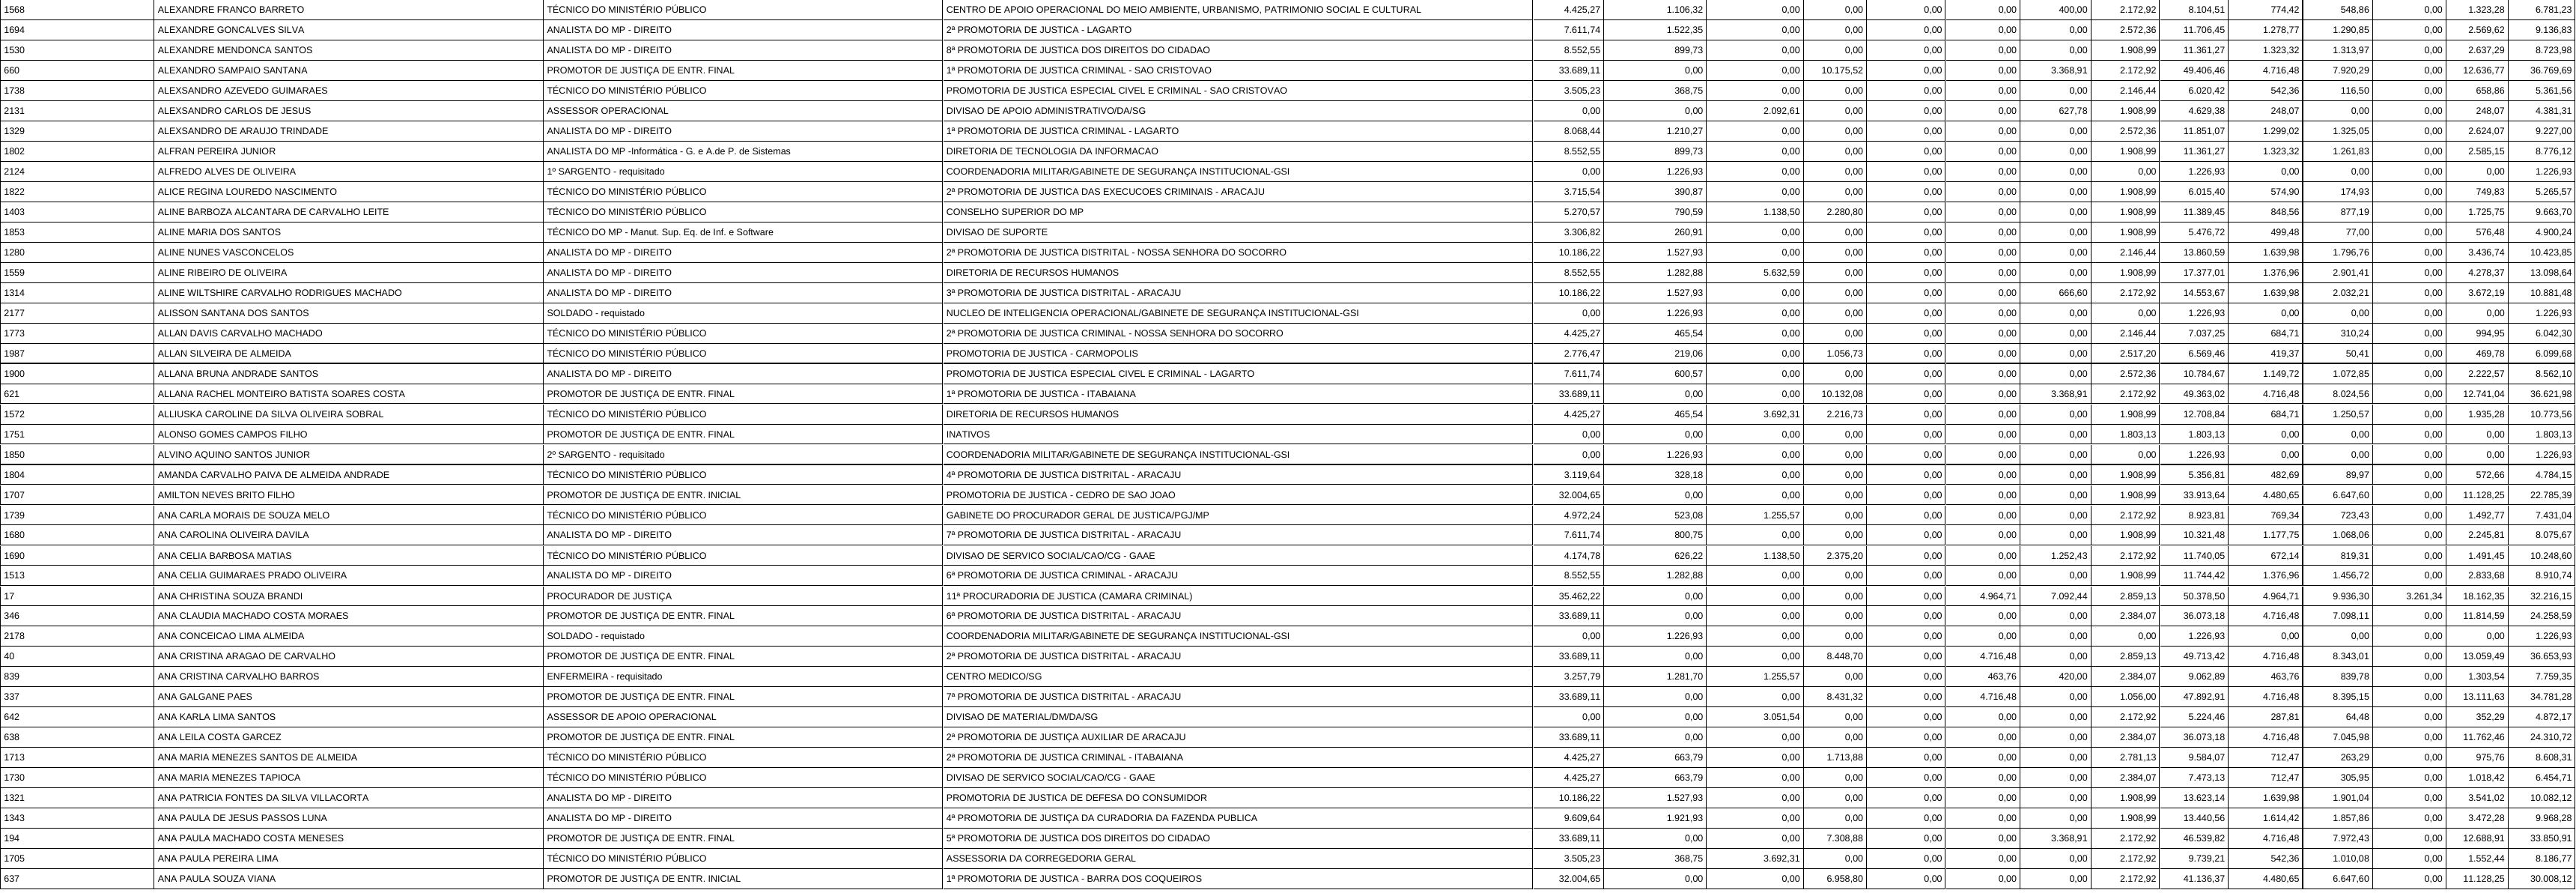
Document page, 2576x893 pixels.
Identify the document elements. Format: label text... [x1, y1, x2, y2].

table_cell 1739 [1, 506, 154, 524]
table_cell 0,00 [1946, 465, 2020, 484]
table_cell 0,00 [1707, 808, 1803, 828]
table_cell 1.226,93 [2509, 626, 2575, 646]
table_cell 9.739,21 [2160, 849, 2228, 868]
table_cell 0,00 [1867, 182, 1945, 202]
table_cell 0,00 [2373, 364, 2446, 384]
table_cell 8.186,77 [2509, 849, 2575, 868]
table_cell 0,00 [1534, 101, 1603, 121]
table_cell 2.280,80 [1804, 202, 1866, 222]
table_cell 0,00 [2020, 525, 2091, 545]
table_cell 4.972,24 [1534, 506, 1603, 524]
table_cell 0,00 [1867, 162, 1945, 181]
table_cell 33.689,11 [1534, 829, 1603, 848]
table_cell 0,00 [1946, 20, 2020, 40]
table_cell 4.784,15 [2509, 465, 2575, 484]
table_cell 9.227,00 [2509, 121, 2575, 141]
table_cell 672,14 [2229, 546, 2302, 565]
table_cell 0,00 [1867, 364, 1945, 384]
table_cell DIVISAO DE SERVICO SOCIAL/CAO/CG - GAAE [944, 546, 1532, 565]
table_cell 1.552,44 [2446, 849, 2508, 868]
table_cell 0,00 [1604, 61, 1706, 80]
table_cell CONSELHO SUPERIOR DO MP [944, 202, 1532, 222]
table_cell 0,00 [1707, 121, 1803, 141]
table_cell 0,00 [1946, 546, 2020, 565]
table_header 6.781,23 [2509, 0, 2575, 19]
table_cell 0,00 [1946, 101, 2020, 121]
table_cell 0,00 [2020, 303, 2091, 323]
table_cell 8.068,44 [1534, 121, 1603, 141]
table_header ALEXANDRE FRANCO BARRETO [154, 0, 543, 19]
table_cell 1530 [1, 40, 154, 60]
table_cell 0,00 [1604, 707, 1706, 727]
table_cell 684,71 [2229, 324, 2302, 343]
table_cell 7ª PROMOTORIA DE JUSTICA DISTRITAL - ARACAJU [944, 525, 1532, 545]
table_cell 463,76 [2229, 667, 2302, 686]
table_cell 10.773,56 [2509, 405, 2575, 424]
table_cell 352,29 [2446, 707, 2508, 727]
table_cell 0,00 [1867, 303, 1945, 323]
table_cell 2.901,41 [2303, 263, 2372, 282]
table_cell 0,00 [1707, 727, 1803, 747]
table_cell 0,00 [2373, 525, 2446, 545]
table_cell 0,00 [2020, 20, 2091, 40]
table_cell 0,00 [1707, 303, 1803, 323]
table_cell ALLIUSKA CAROLINE DA SILVA OLIVEIRA SOBRAL [154, 405, 543, 424]
table_cell 0,00 [1946, 849, 2020, 868]
table_cell 7.431,04 [2509, 506, 2575, 524]
table_cell 390,87 [1604, 182, 1706, 202]
table_cell 2.146,44 [2092, 324, 2159, 343]
table_cell 10.881,48 [2509, 283, 2575, 303]
table_cell 2.375,20 [1804, 546, 1866, 565]
table_header 0,00 [1867, 0, 1945, 19]
table_cell 1850 [1, 445, 154, 464]
table_cell 1738 [1, 81, 154, 100]
table_cell 2.092,61 [1707, 101, 1803, 121]
table_cell 0,00 [1804, 324, 1866, 343]
table_cell 2.032,21 [2303, 283, 2372, 303]
table_cell 0,00 [1867, 566, 1945, 585]
table_cell 2.146,44 [2092, 81, 2159, 100]
table_cell 0,00 [2020, 344, 2091, 363]
table_cell 0,00 [2373, 849, 2446, 868]
table_cell 17 [1, 587, 154, 605]
table_cell 2º SARGENTO - requisitado [544, 445, 942, 464]
table_cell 1.138,50 [1707, 202, 1803, 222]
table_cell 0,00 [1867, 202, 1945, 222]
table_cell 4.716,48 [2229, 384, 2302, 403]
table_cell 0,00 [1867, 707, 1945, 727]
table_cell 0,00 [1707, 223, 1803, 242]
table_cell PROMOTOR DE JUSTIÇA DE ENTR. INICIAL [544, 869, 942, 889]
table_cell 77,00 [2303, 223, 2372, 242]
table_cell 0,00 [1707, 142, 1803, 161]
table_cell 0,00 [1946, 525, 2020, 545]
table_cell TÉCNICO DO MINISTÉRIO PÚBLICO [544, 344, 942, 363]
table_cell TÉCNICO DO MINISTÉRIO PÚBLICO [544, 324, 942, 343]
table_cell 0,00 [1946, 202, 2020, 222]
table_cell 8.552,55 [1534, 142, 1603, 161]
table_cell 0,00 [2020, 162, 2091, 181]
table_cell 8.552,55 [1534, 566, 1603, 585]
table_cell 1.056,00 [2092, 687, 2159, 706]
table_cell 13.440,56 [2160, 808, 2228, 828]
table_cell 2.569,62 [2446, 20, 2508, 40]
table_cell 0,00 [1534, 425, 1603, 444]
table_cell 5.361,56 [2509, 81, 2575, 100]
table_cell 1ª PROMOTORIA DE JUSTICA CRIMINAL - LAGARTO [944, 121, 1532, 141]
table_cell PROMOTOR DE JUSTIÇA DE ENTR. FINAL [544, 727, 942, 747]
table_cell 0,00 [1867, 465, 1945, 484]
table_cell 0,00 [1867, 647, 1945, 666]
table_cell 0,00 [1867, 263, 1945, 282]
table_cell 4.425,27 [1534, 324, 1603, 343]
table_cell 47.892,91 [2160, 687, 2228, 706]
table_cell 2ª PROMOTORIA DE JUSTICA CRIMINAL - NOSSA SENHORA DO SOCORRO [944, 324, 1532, 343]
table_cell 4.480,65 [2229, 869, 2302, 889]
table_cell INATIVOS [944, 425, 1532, 444]
table_cell 1.803,13 [2160, 425, 2228, 444]
table_cell 4.716,48 [1946, 687, 2020, 706]
table_cell 8.776,12 [2509, 142, 2575, 161]
table_cell 0,00 [1804, 707, 1866, 727]
table_cell 0,00 [2229, 425, 2302, 444]
table_cell 1.901,04 [2303, 788, 2372, 808]
table_cell 310,24 [2303, 324, 2372, 343]
table_cell 6.454,71 [2509, 768, 2575, 787]
table_cell 12.636,77 [2446, 61, 2508, 80]
table_cell 1.261,83 [2303, 142, 2372, 161]
table_cell 10.186,22 [1534, 788, 1603, 808]
table_cell COORDENADORIA MILITAR/GABINETE DE SEGURANÇA INSTITUCIONAL-GSI [944, 626, 1532, 646]
table_cell 50.378,50 [2160, 587, 2228, 605]
table_cell 0,00 [2373, 647, 2446, 666]
table_cell 10.321,48 [2160, 525, 2228, 545]
table_cell 0,00 [2020, 81, 2091, 100]
table_cell 1802 [1, 142, 154, 161]
table_cell ANA MARIA MENEZES SANTOS DE ALMEIDA [154, 748, 543, 767]
table_cell 0,00 [2020, 647, 2091, 666]
table_cell 1.639,98 [2229, 283, 2302, 303]
table_header 0,00 [1707, 0, 1803, 19]
table_cell 0,00 [1804, 303, 1866, 323]
table_cell 6.958,80 [1804, 869, 1866, 889]
table_cell 0,00 [1534, 445, 1603, 464]
table_cell ANA KARLA LIMA SANTOS [154, 707, 543, 727]
table_cell 0,00 [2373, 707, 2446, 727]
table_cell 0,00 [1867, 829, 1945, 848]
table_cell 0,00 [1867, 405, 1945, 424]
table_cell TÉCNICO DO MINISTÉRIO PÚBLICO [544, 202, 942, 222]
table_cell 684,71 [2229, 405, 2302, 424]
table_cell 576,48 [2446, 223, 2508, 242]
table_cell 0,00 [2373, 121, 2446, 141]
table_cell 0,00 [2020, 465, 2091, 484]
table_cell 3.051,54 [1707, 707, 1803, 727]
table_cell 0,00 [1604, 727, 1706, 747]
table_cell 11.128,25 [2446, 485, 2508, 504]
table_cell 3.692,31 [1707, 405, 1803, 424]
table_cell 4.716,48 [2229, 687, 2302, 706]
table_cell 0,00 [2020, 263, 2091, 282]
table_cell 0,00 [2373, 40, 2446, 60]
table_cell 2ª PROMOTORIA DE JUSTICA DISTRITAL - ARACAJU [944, 647, 1532, 666]
table_cell 2.384,07 [2092, 727, 2159, 747]
table_cell 33.689,11 [1534, 384, 1603, 403]
table_cell 1.226,93 [1604, 303, 1706, 323]
table_cell 0,00 [1946, 182, 2020, 202]
table_cell 0,00 [1946, 707, 2020, 727]
table_cell 0,00 [1707, 20, 1803, 40]
table_cell 0,00 [1707, 687, 1803, 706]
table_cell 4.425,27 [1534, 748, 1603, 767]
table_cell 13.098,64 [2509, 263, 2575, 282]
table_cell 13.059,49 [2446, 647, 2508, 666]
table_cell 6.042,30 [2509, 324, 2575, 343]
table_cell ANA CHRISTINA SOUZA BRANDI [154, 587, 543, 605]
table_cell 0,00 [1804, 121, 1866, 141]
table_cell 2131 [1, 101, 154, 121]
table_cell 0,00 [2020, 849, 2091, 868]
table_cell 0,00 [1946, 344, 2020, 363]
table_cell 0,00 [1707, 465, 1803, 484]
table_cell 1.010,08 [2303, 849, 2372, 868]
table_cell 0,00 [1707, 324, 1803, 343]
table_header 2.172,92 [2092, 0, 2159, 19]
table_cell 0,00 [2092, 303, 2159, 323]
table_cell 1.281,70 [1604, 667, 1706, 686]
table_cell ENFERMEIRA - requisitado [544, 667, 942, 686]
table_cell 0,00 [1707, 626, 1803, 646]
table_cell 10.082,12 [2509, 788, 2575, 808]
table_cell 658,86 [2446, 81, 2508, 100]
table_cell 1853 [1, 223, 154, 242]
table_cell 11.361,27 [2160, 142, 2228, 161]
table_cell 1804 [1, 465, 154, 484]
table_cell 0,00 [2446, 162, 2508, 181]
table_cell 8.448,70 [1804, 647, 1866, 666]
table_cell 11.361,27 [2160, 40, 2228, 60]
table_cell COORDENADORIA MILITAR/GABINETE DE SEGURANÇA INSTITUCIONAL-GSI [944, 445, 1532, 464]
table_cell ALINE RIBEIRO DE OLIVEIRA [154, 263, 543, 282]
table_cell 0,00 [1707, 485, 1803, 504]
table_cell 1.796,76 [2303, 243, 2372, 262]
table_cell 0,00 [2373, 20, 2446, 40]
table_cell ANALISTA DO MP -Informática - G. e A.de P. de Sistemas [544, 142, 942, 161]
table_cell PROCURADOR DE JUSTIÇA [544, 587, 942, 605]
table_cell 469,78 [2446, 344, 2508, 363]
table_cell ANA CARLA MORAIS DE SOUZA MELO [154, 506, 543, 524]
table_cell 1.908,99 [2092, 202, 2159, 222]
table_cell 4.716,48 [2229, 606, 2302, 626]
table_cell 3.368,91 [2020, 384, 2091, 403]
table_cell 0,00 [1946, 405, 2020, 424]
table_cell 1.908,99 [2092, 485, 2159, 504]
table_cell 0,00 [2020, 223, 2091, 242]
table_cell 0,00 [1804, 283, 1866, 303]
table_cell ANALISTA DO MP - DIREITO [544, 566, 942, 585]
table_cell 0,00 [2020, 566, 2091, 585]
table_cell 263,29 [2303, 748, 2372, 767]
table_cell 8.024,56 [2303, 384, 2372, 403]
table_cell 2ª PROMOTORIA DE JUSTIÇA AUXILIAR DE ARACAJU [944, 727, 1532, 747]
table_cell 0,00 [1946, 61, 2020, 80]
table_cell ANA PAULA SOUZA VIANA [154, 869, 543, 889]
table_cell 0,00 [1707, 364, 1803, 384]
table_cell 0,00 [1804, 606, 1866, 626]
table_cell 4ª PROMOTORIA DE JUSTICA DISTRITAL - ARACAJU [944, 465, 1532, 484]
table_cell PROMOTOR DE JUSTIÇA DE ENTR. FINAL [544, 687, 942, 706]
table_cell 8.395,15 [2303, 687, 2372, 706]
table_cell 0,00 [2373, 243, 2446, 262]
table_cell 1.072,85 [2303, 364, 2372, 384]
table_cell 9.062,89 [2160, 667, 2228, 686]
table_cell 49.406,46 [2160, 61, 2228, 80]
table_cell 0,00 [1534, 162, 1603, 181]
table_cell 50,41 [2303, 344, 2372, 363]
table_cell 1.068,06 [2303, 525, 2372, 545]
table_cell 2.572,36 [2092, 121, 2159, 141]
table_cell 0,00 [1707, 81, 1803, 100]
table_cell 0,00 [2020, 445, 2091, 464]
table_cell 305,95 [2303, 768, 2372, 787]
table_cell 0,00 [2373, 606, 2446, 626]
table_cell 116,50 [2303, 81, 2372, 100]
table_cell 89,97 [2303, 465, 2372, 484]
table_cell 663,79 [1604, 768, 1706, 787]
table_cell 6.647,60 [2303, 485, 2372, 504]
table_cell 0,00 [1534, 626, 1603, 646]
table_cell 749,83 [2446, 182, 2508, 202]
table_cell 0,00 [1867, 344, 1945, 363]
table_cell 34.781,28 [2509, 687, 2575, 706]
table_cell 1.803,13 [2509, 425, 2575, 444]
table_cell 7.611,74 [1534, 20, 1603, 40]
table_cell 0,00 [2303, 626, 2372, 646]
table_cell 663,79 [1604, 748, 1706, 767]
table_cell 0,00 [2020, 182, 2091, 202]
table_cell 1690 [1, 546, 154, 565]
table_cell 1559 [1, 263, 154, 282]
table_cell 0,00 [1867, 788, 1945, 808]
table_cell 0,00 [1534, 707, 1603, 727]
table_cell 0,00 [2020, 121, 2091, 141]
table_cell PROMOTORIA DE JUSTICA DE DEFESA DO CONSUMIDOR [944, 788, 1532, 808]
table_cell 0,00 [2373, 768, 2446, 787]
table_cell 10.132,08 [1804, 384, 1866, 403]
table_cell 0,00 [2373, 384, 2446, 403]
table_cell 0,00 [1804, 465, 1866, 484]
table_cell 2178 [1, 626, 154, 646]
table_cell 11.389,45 [2160, 202, 2228, 222]
table_cell ASSESSOR OPERACIONAL [544, 101, 942, 121]
table_cell 0,00 [1867, 626, 1945, 646]
table_cell 0,00 [1707, 587, 1803, 605]
table_cell 1º SARGENTO - requisitado [544, 162, 942, 181]
table_cell TÉCNICO DO MINISTÉRIO PÚBLICO [544, 849, 942, 868]
table_cell 1.456,72 [2303, 566, 2372, 585]
table_cell 0,00 [2303, 162, 2372, 181]
table_cell 2.216,73 [1804, 405, 1866, 424]
table_cell 0,00 [2373, 788, 2446, 808]
table_cell 0,00 [1867, 525, 1945, 545]
table_cell 0,00 [1946, 485, 2020, 504]
table_cell ANA PATRICIA FONTES DA SILVA VILLACORTA [154, 788, 543, 808]
table_cell 2.172,92 [2092, 546, 2159, 565]
table_cell 3.119,64 [1534, 465, 1603, 484]
table_cell 1280 [1, 243, 154, 262]
table_cell 35.462,22 [1534, 587, 1603, 605]
table_cell 0,00 [1946, 626, 2020, 646]
table_cell 627,78 [2020, 101, 2091, 121]
table_cell TÉCNICO DO MINISTÉRIO PÚBLICO [544, 546, 942, 565]
table_cell 0,00 [2446, 445, 2508, 464]
table_cell 10.423,85 [2509, 243, 2575, 262]
table_cell 542,36 [2229, 81, 2302, 100]
table_cell 1.226,93 [2160, 303, 2228, 323]
table_cell TÉCNICO DO MINISTÉRIO PÚBLICO [544, 506, 942, 524]
table_cell 0,00 [1707, 425, 1803, 444]
table_cell 0,00 [2020, 768, 2091, 787]
table_cell 1.149,72 [2229, 364, 2302, 384]
table_cell 638 [1, 727, 154, 747]
table_header CENTRO DE APOIO OPERACIONAL DO MEIO AMBIENTE, URBANISMO, PATRIMONIO SOCIAL E CULTURAL [944, 0, 1532, 19]
table_cell 9.968,28 [2509, 808, 2575, 828]
table_cell 3.541,02 [2446, 788, 2508, 808]
table_cell AMANDA CARVALHO PAIVA DE ALMEIDA ANDRADE [154, 465, 543, 484]
table_cell 7.473,13 [2160, 768, 2228, 787]
table_cell 2.172,92 [2092, 61, 2159, 80]
table_cell 0,00 [2373, 263, 2446, 282]
table_cell TÉCNICO DO MINISTÉRIO PÚBLICO [544, 768, 942, 787]
table_cell 0,00 [1707, 788, 1803, 808]
table_cell 1.908,99 [2092, 566, 2159, 585]
table_cell 5.224,46 [2160, 707, 2228, 727]
table_cell 33.689,11 [1534, 687, 1603, 706]
table_cell PROMOTOR DE JUSTIÇA DE ENTR. FINAL [544, 829, 942, 848]
table_cell 0,00 [1867, 243, 1945, 262]
table_cell 899,73 [1604, 40, 1706, 60]
table_cell 1.527,93 [1604, 243, 1706, 262]
table_cell 0,00 [1804, 40, 1866, 60]
table_cell 2ª PROMOTORIA DE JUSTICA CRIMINAL - ITABAIANA [944, 748, 1532, 767]
table_cell 0,00 [1946, 303, 2020, 323]
table_cell ANA CELIA BARBOSA MATIAS [154, 546, 543, 565]
table_cell 1572 [1, 405, 154, 424]
table_cell 0,00 [2373, 425, 2446, 444]
table_cell 287,81 [2229, 707, 2302, 727]
table_cell 9.663,70 [2509, 202, 2575, 222]
table_cell 7ª PROMOTORIA DE JUSTICA DISTRITAL - ARACAJU [944, 687, 1532, 706]
table_cell 0,00 [1946, 324, 2020, 343]
table_cell 0,00 [2092, 445, 2159, 464]
table_cell 0,00 [1867, 869, 1945, 889]
table_cell 1.908,99 [2092, 223, 2159, 242]
table_cell 0,00 [2020, 485, 2091, 504]
table_cell 0,00 [2373, 61, 2446, 80]
table_cell 0,00 [1946, 566, 2020, 585]
table_cell ANALISTA DO MP - DIREITO [544, 243, 942, 262]
table_cell PROMOTORIA DE JUSTICA ESPECIAL CIVEL E CRIMINAL - SAO CRISTOVAO [944, 81, 1532, 100]
table_cell 2.172,92 [2092, 829, 2159, 848]
table_cell 0,00 [2020, 243, 2091, 262]
table_cell 1.226,93 [1604, 162, 1706, 181]
table_cell 975,76 [2446, 748, 2508, 767]
table_cell 8.723,98 [2509, 40, 2575, 60]
table_cell 0,00 [2373, 748, 2446, 767]
table_cell 32.004,65 [1534, 485, 1603, 504]
table_cell 0,00 [1867, 40, 1945, 60]
table_cell 4.425,27 [1534, 405, 1603, 424]
table_cell TÉCNICO DO MINISTÉRIO PÚBLICO [544, 81, 942, 100]
table_header TÉCNICO DO MINISTÉRIO PÚBLICO [544, 0, 942, 19]
table_cell 0,00 [1946, 606, 2020, 626]
table_cell 2.517,20 [2092, 344, 2159, 363]
table_cell PROMOTORIA DE JUSTICA ESPECIAL CIVEL E CRIMINAL - LAGARTO [944, 364, 1532, 384]
table_cell 0,00 [1946, 384, 2020, 403]
table_cell 0,00 [2446, 425, 2508, 444]
table_cell 2.776,47 [1534, 344, 1603, 363]
table_cell 0,00 [1804, 162, 1866, 181]
table_cell 41.136,37 [2160, 869, 2228, 889]
table_cell 3ª PROMOTORIA DE JUSTICA DISTRITAL - ARACAJU [944, 283, 1532, 303]
table_cell 0,00 [2020, 40, 2091, 60]
table_cell 24.258,59 [2509, 606, 2575, 626]
table_cell 11.744,42 [2160, 566, 2228, 585]
table_cell 420,00 [2020, 667, 2091, 686]
table_cell 0,00 [1946, 425, 2020, 444]
table_cell 33.689,11 [1534, 606, 1603, 626]
table_cell 2.384,07 [2092, 768, 2159, 787]
table_cell 1.908,99 [2092, 525, 2159, 545]
table_cell 819,31 [2303, 546, 2372, 565]
table_cell 40 [1, 647, 154, 666]
table_cell 1.226,93 [2160, 626, 2228, 646]
table_cell 1.226,93 [2160, 162, 2228, 181]
table_cell 0,00 [1804, 788, 1866, 808]
table_cell ANA LEILA COSTA GARCEZ [154, 727, 543, 747]
table_cell 0,00 [2020, 788, 2091, 808]
table_cell PROMOTOR DE JUSTIÇA DE ENTR. FINAL [544, 425, 942, 444]
table_cell 769,34 [2229, 506, 2302, 524]
table_cell 0,00 [1707, 566, 1803, 585]
table_cell ANA MARIA MENEZES TAPIOCA [154, 768, 543, 787]
table_cell 5.476,72 [2160, 223, 2228, 242]
table_cell 4.425,27 [1534, 768, 1603, 787]
table_cell 1.908,99 [2092, 182, 2159, 202]
table_cell 6.569,46 [2160, 344, 2228, 363]
table_cell 7.045,98 [2303, 727, 2372, 747]
table_cell 4.900,24 [2509, 223, 2575, 242]
table_cell 9.136,83 [2509, 20, 2575, 40]
table_cell 33.850,91 [2509, 829, 2575, 848]
table_cell 0,00 [2373, 667, 2446, 686]
table_cell 36.621,98 [2509, 384, 2575, 403]
table_cell ALISSON SANTANA DOS SANTOS [154, 303, 543, 323]
table_cell ANALISTA DO MP - DIREITO [544, 808, 942, 828]
table_cell 7.308,88 [1804, 829, 1866, 848]
table_cell 3.368,91 [2020, 61, 2091, 80]
table_cell 1.491,45 [2446, 546, 2508, 565]
table_cell 1.376,96 [2229, 566, 2302, 585]
table_cell 12.708,84 [2160, 405, 2228, 424]
table_cell 0,00 [1946, 121, 2020, 141]
table_cell 8.075,67 [2509, 525, 2575, 545]
table_cell 0,00 [2229, 303, 2302, 323]
table_cell 1.908,99 [2092, 142, 2159, 161]
table_cell 0,00 [2373, 869, 2446, 889]
table_cell ALONSO GOMES CAMPOS FILHO [154, 425, 543, 444]
table_cell 11.740,05 [2160, 546, 2228, 565]
table_cell 36.769,69 [2509, 61, 2575, 80]
table_cell ANA CLAUDIA MACHADO COSTA MORAES [154, 606, 543, 626]
table_cell 1.138,50 [1707, 546, 1803, 565]
table_cell 0,00 [2373, 81, 2446, 100]
table_cell 5.632,59 [1707, 263, 1803, 282]
table_header 1568 [1, 0, 154, 19]
table_cell 1.226,93 [2160, 445, 2228, 464]
table_cell 0,00 [2446, 626, 2508, 646]
table_cell 4.381,31 [2509, 101, 2575, 121]
table_cell ANA GALGANE PAES [154, 687, 543, 706]
table_cell 0,00 [2092, 626, 2159, 646]
table_cell ANA PAULA MACHADO COSTA MENESES [154, 829, 543, 848]
table_cell 4.716,48 [2229, 727, 2302, 747]
table_cell 0,00 [1804, 808, 1866, 828]
table_cell 1.255,57 [1707, 506, 1803, 524]
table_cell 0,00 [2020, 727, 2091, 747]
table_cell 4.629,38 [2160, 101, 2228, 121]
table_cell CENTRO MEDICO/SG [944, 667, 1532, 686]
table_cell 10.784,67 [2160, 364, 2228, 384]
table_cell 0,00 [1867, 667, 1945, 686]
table_cell 2.572,36 [2092, 20, 2159, 40]
table_cell 1730 [1, 768, 154, 787]
table_cell 0,00 [1804, 849, 1866, 868]
table_cell DIVISAO DE SUPORTE [944, 223, 1532, 242]
table_cell SOLDADO - requistado [544, 626, 942, 646]
table_cell 11.128,25 [2446, 869, 2508, 889]
table_cell TÉCNICO DO MINISTÉRIO PÚBLICO [544, 465, 942, 484]
table_cell 0,00 [2373, 101, 2446, 121]
table_cell 523,08 [1604, 506, 1706, 524]
table_cell 0,00 [1867, 587, 1945, 605]
table_cell 24.310,72 [2509, 727, 2575, 747]
table_cell 13.111,63 [2446, 687, 2508, 706]
table_cell 3.505,23 [1534, 81, 1603, 100]
table_cell NUCLEO DE INTELIGENCIA OPERACIONAL/GABINETE DE SEGURANÇA INSTITUCIONAL-GSI [944, 303, 1532, 323]
table_cell 1.226,93 [1604, 445, 1706, 464]
table_cell PROMOTORIA DE JUSTICA - CEDRO DE SAO JOAO [944, 485, 1532, 504]
table_cell 0,00 [1867, 324, 1945, 343]
table_cell 1314 [1, 283, 154, 303]
table_cell 6ª PROMOTORIA DE JUSTICA CRIMINAL - ARACAJU [944, 566, 1532, 585]
table_cell 1513 [1, 566, 154, 585]
table_cell 7.092,44 [2020, 587, 2091, 605]
table_cell 0,00 [1804, 142, 1866, 161]
table_cell 2.859,13 [2092, 647, 2159, 666]
table_header 400,00 [2020, 0, 2091, 19]
table_cell 712,47 [2229, 748, 2302, 767]
table_cell 0,00 [1867, 61, 1945, 80]
table_cell 368,75 [1604, 81, 1706, 100]
table_cell ALLANA RACHEL MONTEIRO BATISTA SOARES COSTA [154, 384, 543, 403]
table_cell 0,00 [1946, 808, 2020, 828]
table_cell 10.175,52 [1804, 61, 1866, 80]
table_cell 8.343,01 [2303, 647, 2372, 666]
table_cell 0,00 [2373, 344, 2446, 363]
table_cell 0,00 [1946, 445, 2020, 464]
table_cell 2.172,92 [2092, 849, 2159, 868]
table_cell 1.527,93 [1604, 283, 1706, 303]
table_cell 4.716,48 [2229, 829, 2302, 848]
table_cell 33.689,11 [1534, 647, 1603, 666]
table_cell 0,00 [1946, 768, 2020, 787]
table_cell 4.278,37 [2446, 263, 2508, 282]
table_cell 994,95 [2446, 324, 2508, 343]
table_cell 5.356,81 [2160, 465, 2228, 484]
table_cell 0,00 [2373, 202, 2446, 222]
table_cell 4ª PROMOTORIA DE JUSTIÇA DA CURADORIA DA FAZENDA PUBLICA [944, 808, 1532, 828]
table_cell 1.278,77 [2229, 20, 2302, 40]
table_cell 0,00 [2020, 626, 2091, 646]
table_cell 2.859,13 [2092, 587, 2159, 605]
table_cell 2.384,07 [2092, 667, 2159, 686]
table_cell 1.303,54 [2446, 667, 2508, 686]
table_cell ALINE NUNES VASCONCELOS [154, 243, 543, 262]
table_cell 368,75 [1604, 849, 1706, 868]
table_header 0,00 [1946, 0, 2020, 19]
table_cell 1.226,93 [1604, 626, 1706, 646]
table_cell TÉCNICO DO MINISTÉRIO PÚBLICO [544, 182, 942, 202]
table_cell 11.762,46 [2446, 727, 2508, 747]
table_header 1.106,32 [1604, 0, 1706, 19]
table_cell 260,91 [1604, 223, 1706, 242]
table_cell 0,00 [2020, 324, 2091, 343]
table_cell 0,00 [1604, 829, 1706, 848]
table_cell 9.584,07 [2160, 748, 2228, 767]
table_cell 2ª PROMOTORIA DE JUSTICA DAS EXECUCOES CRIMINAIS - ARACAJU [944, 182, 1532, 202]
table_cell 248,07 [2446, 101, 2508, 121]
table_cell 0,00 [1604, 485, 1706, 504]
table_header 774,42 [2229, 0, 2302, 19]
table_cell 660 [1, 61, 154, 80]
table_cell 1.857,86 [2303, 808, 2372, 828]
table_header 8.104,51 [2160, 0, 2228, 19]
table_cell 1.282,88 [1604, 263, 1706, 282]
table_cell 1.639,98 [2229, 243, 2302, 262]
table_cell 1.252,43 [2020, 546, 2091, 565]
table_cell 3.261,34 [2373, 587, 2446, 605]
table_cell 0,00 [1867, 101, 1945, 121]
table_cell 1773 [1, 324, 154, 343]
table_cell 1329 [1, 121, 154, 141]
table_cell 0,00 [2020, 748, 2091, 767]
table_cell 0,00 [1946, 162, 2020, 181]
table_cell 0,00 [1707, 182, 1803, 202]
table_cell 0,00 [2303, 101, 2372, 121]
table_cell 0,00 [2020, 687, 2091, 706]
table_cell 0,00 [2373, 808, 2446, 828]
table_cell 1.250,57 [2303, 405, 2372, 424]
table_cell 0,00 [2229, 445, 2302, 464]
table_cell 2ª PROMOTORIA DE JUSTICA DISTRITAL - NOSSA SENHORA DO SOCORRO [944, 243, 1532, 262]
table_cell 800,75 [1604, 525, 1706, 545]
table_cell 0,00 [2373, 626, 2446, 646]
table_cell 0,00 [1867, 142, 1945, 161]
table_cell 848,56 [2229, 202, 2302, 222]
table_cell 0,00 [1804, 587, 1866, 605]
table_cell 0,00 [2373, 223, 2446, 242]
table_cell 0,00 [1946, 364, 2020, 384]
table_cell 0,00 [1867, 445, 1945, 464]
table_cell 2.781,13 [2092, 748, 2159, 767]
table_cell 1.908,99 [2092, 808, 2159, 828]
table_cell 0,00 [1946, 223, 2020, 242]
table_cell ALVINO AQUINO SANTOS JUNIOR [154, 445, 543, 464]
table_cell 0,00 [2229, 162, 2302, 181]
table_cell 4.480,65 [2229, 485, 2302, 504]
table_cell DIVISAO DE SERVICO SOCIAL/CAO/CG - GAAE [944, 768, 1532, 787]
table_cell 1.803,13 [2092, 425, 2159, 444]
table_cell 11.706,45 [2160, 20, 2228, 40]
table_cell ANA CONCEICAO LIMA ALMEIDA [154, 626, 543, 646]
table_cell 346 [1, 606, 154, 626]
table_cell ANALISTA DO MP - DIREITO [544, 121, 942, 141]
table_cell 0,00 [1707, 748, 1803, 767]
table_cell 1.908,99 [2092, 405, 2159, 424]
table_cell ALEXSANDRO AZEVEDO GUIMARAES [154, 81, 543, 100]
table_cell TÉCNICO DO MINISTÉRIO PÚBLICO [544, 405, 942, 424]
table_cell 572,66 [2446, 465, 2508, 484]
table_cell 0,00 [1867, 849, 1945, 868]
table_cell 2.172,92 [2092, 384, 2159, 403]
table_cell 3.505,23 [1534, 849, 1603, 868]
table_cell 6ª PROMOTORIA DE JUSTICA DISTRITAL - ARACAJU [944, 606, 1532, 626]
table_cell ALINE BARBOZA ALCANTARA DE CARVALHO LEITE [154, 202, 543, 222]
table_cell 1.325,05 [2303, 121, 2372, 141]
table_cell 0,00 [1707, 384, 1803, 403]
table_cell 1.908,99 [2092, 40, 2159, 60]
table_cell 0,00 [2020, 425, 2091, 444]
table_cell 6.647,60 [2303, 869, 2372, 889]
table_cell 1705 [1, 849, 154, 868]
table_cell 0,00 [2373, 162, 2446, 181]
table_cell 3.715,54 [1534, 182, 1603, 202]
table_cell 7.611,74 [1534, 525, 1603, 545]
table_cell 8ª PROMOTORIA DE JUSTICA DOS DIREITOS DO CIDADAO [944, 40, 1532, 60]
table_cell 4.716,48 [1946, 647, 2020, 666]
table_cell 1.376,96 [2229, 263, 2302, 282]
table_cell 3.692,31 [1707, 849, 1803, 868]
table_cell 0,00 [2020, 364, 2091, 384]
table_cell 0,00 [1707, 283, 1803, 303]
table_cell 0,00 [1867, 425, 1945, 444]
table_cell 2.222,57 [2446, 364, 2508, 384]
table_cell ANALISTA DO MP - DIREITO [544, 20, 942, 40]
table_cell 0,00 [1604, 606, 1706, 626]
table_cell 8.562,10 [2509, 364, 2575, 384]
table_cell 49.363,02 [2160, 384, 2228, 403]
table_cell 0,00 [1804, 626, 1866, 646]
table_cell 723,43 [2303, 506, 2372, 524]
table_cell 0,00 [1946, 142, 2020, 161]
table_cell 337 [1, 687, 154, 706]
table_cell 4.716,48 [2229, 61, 2302, 80]
table_cell 419,37 [2229, 344, 2302, 363]
table_cell 2.637,29 [2446, 40, 2508, 60]
table_cell 790,59 [1604, 202, 1706, 222]
table_cell 13.623,14 [2160, 788, 2228, 808]
table_cell 11.814,59 [2446, 606, 2508, 626]
table_cell 0,00 [1946, 243, 2020, 262]
table_cell 463,76 [1946, 667, 2020, 686]
table_cell ANA PAULA PEREIRA LIMA [154, 849, 543, 868]
table_cell 1.226,93 [2509, 162, 2575, 181]
table_cell 0,00 [1707, 647, 1803, 666]
table_cell ALINE WILTSHIRE CARVALHO RODRIGUES MACHADO [154, 283, 543, 303]
table_cell 5ª PROMOTORIA DE JUSTICA DOS DIREITOS DO CIDADAO [944, 829, 1532, 848]
table_cell 2.624,07 [2446, 121, 2508, 141]
table_cell 0,00 [1804, 485, 1866, 504]
table_header 1.323,28 [2446, 0, 2508, 19]
table_cell 0,00 [2373, 324, 2446, 343]
table_cell 2.172,92 [2092, 283, 2159, 303]
table_cell 642 [1, 707, 154, 727]
table_cell 0,00 [1946, 40, 2020, 60]
table_cell 1.290,85 [2303, 20, 2372, 40]
table_cell 0,00 [1867, 506, 1945, 524]
table_cell 1751 [1, 425, 154, 444]
table_cell 4.716,48 [2229, 647, 2302, 666]
table_cell 1.639,98 [2229, 788, 2302, 808]
table_cell 877,19 [2303, 202, 2372, 222]
table_cell 0,00 [1804, 506, 1866, 524]
table_cell 0,00 [1804, 364, 1866, 384]
table_cell ASSESSORIA DA CORREGEDORIA GERAL [944, 849, 1532, 868]
table_cell 0,00 [1867, 223, 1945, 242]
table_cell 0,00 [1707, 869, 1803, 889]
table_cell 0,00 [2373, 405, 2446, 424]
table_cell 33.913,64 [2160, 485, 2228, 504]
table_cell ALEXANDRE MENDONCA SANTOS [154, 40, 543, 60]
table_cell 33.689,11 [1534, 727, 1603, 747]
table_cell 0,00 [2373, 485, 2446, 504]
table_cell 0,00 [1946, 506, 2020, 524]
table_cell 0,00 [1707, 344, 1803, 363]
table_cell 219,06 [1604, 344, 1706, 363]
table_cell 626,22 [1604, 546, 1706, 565]
table_cell AMILTON NEVES BRITO FILHO [154, 485, 543, 504]
table_cell 1694 [1, 20, 154, 40]
table_cell 1.255,57 [1707, 667, 1803, 686]
table_cell 64,48 [2303, 707, 2372, 727]
table_cell 10.248,60 [2509, 546, 2575, 565]
table_cell 1.056,73 [1804, 344, 1866, 363]
table_cell 1.614,42 [2229, 808, 2302, 828]
table_cell 174,93 [2303, 182, 2372, 202]
table_cell 1.935,28 [2446, 405, 2508, 424]
table_cell 7.920,29 [2303, 61, 2372, 80]
table_cell 0,00 [1946, 829, 2020, 848]
table_cell 0,00 [1946, 81, 2020, 100]
table_cell 2177 [1, 303, 154, 323]
table_cell 2.833,68 [2446, 566, 2508, 585]
table_cell PROMOTORIA DE JUSTICA - CARMOPOLIS [944, 344, 1532, 363]
table_cell 18.162,35 [2446, 587, 2508, 605]
table_cell 6.020,42 [2160, 81, 2228, 100]
table_cell COORDENADORIA MILITAR/GABINETE DE SEGURANÇA INSTITUCIONAL-GSI [944, 162, 1532, 181]
table_cell 0,00 [1707, 829, 1803, 848]
table_cell 839,78 [2303, 667, 2372, 686]
table_cell DIRETORIA DE RECURSOS HUMANOS [944, 405, 1532, 424]
table_cell 36.653,93 [2509, 647, 2575, 666]
table_cell 11.851,07 [2160, 121, 2228, 141]
table_cell 0,00 [2373, 445, 2446, 464]
table_cell ALFRAN PEREIRA JUNIOR [154, 142, 543, 161]
table_cell 1713 [1, 748, 154, 767]
table_cell 0,00 [1604, 687, 1706, 706]
table_cell 0,00 [1707, 445, 1803, 464]
table_cell ANALISTA DO MP - DIREITO [544, 788, 942, 808]
table_cell 0,00 [1804, 727, 1866, 747]
table_cell 10.186,22 [1534, 243, 1603, 262]
table_cell 621 [1, 384, 154, 403]
table_cell 22.785,39 [2509, 485, 2575, 504]
table_cell 3.436,74 [2446, 243, 2508, 262]
table_cell 8.923,81 [2160, 506, 2228, 524]
table_cell 8.431,32 [1804, 687, 1866, 706]
table_cell ANA PAULA DE JESUS PASSOS LUNA [154, 808, 543, 828]
table_cell ANA CRISTINA CARVALHO BARROS [154, 667, 543, 686]
table_cell 0,00 [1804, 445, 1866, 464]
table_cell 1.921,93 [1604, 808, 1706, 828]
table_cell 0,00 [1707, 525, 1803, 545]
table_cell 4.964,71 [1946, 587, 2020, 605]
table_cell 1.299,02 [2229, 121, 2302, 141]
table_cell 0,00 [1707, 40, 1803, 60]
table_cell 46.539,82 [2160, 829, 2228, 848]
table_cell 36.073,18 [2160, 727, 2228, 747]
table_cell 0,00 [2092, 162, 2159, 181]
table_cell ANA CELIA GUIMARAES PRADO OLIVEIRA [154, 566, 543, 585]
table_cell ANALISTA DO MP - DIREITO [544, 364, 942, 384]
table_cell 1321 [1, 788, 154, 808]
table_cell 0,00 [1867, 687, 1945, 706]
table_cell 0,00 [2020, 405, 2091, 424]
table_cell 839 [1, 667, 154, 686]
table_cell 0,00 [1867, 768, 1945, 787]
table_cell 637 [1, 869, 154, 889]
table_cell 3.472,28 [2446, 808, 2508, 828]
table_cell 1.492,77 [2446, 506, 2508, 524]
table_cell 0,00 [1604, 869, 1706, 889]
table_cell 0,00 [1804, 101, 1866, 121]
table_cell 0,00 [2373, 465, 2446, 484]
table_cell 3.672,19 [2446, 283, 2508, 303]
table_cell 0,00 [1707, 243, 1803, 262]
table_cell 1.323,32 [2229, 142, 2302, 161]
table_cell 0,00 [1867, 121, 1945, 141]
table_cell 8.910,74 [2509, 566, 2575, 585]
table_cell 600,57 [1604, 364, 1706, 384]
table_cell PROMOTOR DE JUSTIÇA DE ENTR. FINAL [544, 647, 942, 666]
table_cell 13.860,59 [2160, 243, 2228, 262]
table_cell ANA CAROLINA OLIVEIRA DAVILA [154, 525, 543, 545]
table_cell 0,00 [2446, 303, 2508, 323]
table_cell 32.216,15 [2509, 587, 2575, 605]
table_cell 0,00 [1946, 283, 2020, 303]
table_cell 0,00 [1804, 566, 1866, 585]
table_cell 1.725,75 [2446, 202, 2508, 222]
table_cell 194 [1, 829, 154, 848]
table_cell 1ª PROMOTORIA DE JUSTICA CRIMINAL - SAO CRISTOVAO [944, 61, 1532, 80]
table_cell 0,00 [2373, 566, 2446, 585]
table_cell DIRETORIA DE TECNOLOGIA DA INFORMACAO [944, 142, 1532, 161]
table_cell 0,00 [1604, 587, 1706, 605]
table_cell ALEXSANDRO CARLOS DE JESUS [154, 101, 543, 121]
table_cell 1707 [1, 485, 154, 504]
table_cell 0,00 [1804, 20, 1866, 40]
table_cell DIVISAO DE APOIO ADMINISTRATIVO/DA/SG [944, 101, 1532, 121]
table_cell 0,00 [1867, 546, 1945, 565]
table_cell 7.759,35 [2509, 667, 2575, 686]
table_cell 1.908,99 [2092, 101, 2159, 121]
table_cell 0,00 [1804, 768, 1866, 787]
table_cell 0,00 [2020, 869, 2091, 889]
table_cell ANALISTA DO MP - DIREITO [544, 283, 942, 303]
table_cell 2.585,15 [2446, 142, 2508, 161]
table_cell 0,00 [2303, 445, 2372, 464]
table_cell 5.265,57 [2509, 182, 2575, 202]
table_cell 0,00 [1707, 768, 1803, 787]
table_cell 1ª PROMOTORIA DE JUSTICA - ITABAIANA [944, 384, 1532, 403]
table_cell 7.611,74 [1534, 364, 1603, 384]
table_cell 49.713,42 [2160, 647, 2228, 666]
table_cell 0,00 [1804, 263, 1866, 282]
table_cell 1987 [1, 344, 154, 363]
table_cell 7.098,11 [2303, 606, 2372, 626]
table_cell ANALISTA DO MP - DIREITO [544, 263, 942, 282]
table_cell 1.908,99 [2092, 263, 2159, 282]
table_cell 482,69 [2229, 465, 2302, 484]
table_cell 3.368,91 [2020, 829, 2091, 848]
table_cell 14.553,67 [2160, 283, 2228, 303]
table_cell ALFREDO ALVES DE OLIVEIRA [154, 162, 543, 181]
table_cell ALINE MARIA DOS SANTOS [154, 223, 543, 242]
table_cell 712,47 [2229, 768, 2302, 787]
table_cell TÉCNICO DO MP - Manut. Sup. Eq. de Inf. e Software [544, 223, 942, 242]
table_cell PROMOTOR DE JUSTIÇA DE ENTR. FINAL [544, 606, 942, 626]
table_cell 33.689,11 [1534, 61, 1603, 80]
table_cell 1.226,93 [2509, 303, 2575, 323]
table_cell 2.172,92 [2092, 506, 2159, 524]
table_cell 0,00 [1867, 384, 1945, 403]
table_cell 1ª PROMOTORIA DE JUSTICA - BARRA DOS COQUEIROS [944, 869, 1532, 889]
table_cell 542,36 [2229, 849, 2302, 868]
table_cell 0,00 [2303, 303, 2372, 323]
table_cell 1.527,93 [1604, 788, 1706, 808]
table_cell 10.186,22 [1534, 283, 1603, 303]
table_cell 3.306,82 [1534, 223, 1603, 242]
table_cell ALEXANDRE GONCALVES SILVA [154, 20, 543, 40]
table_cell 0,00 [1604, 101, 1706, 121]
table_cell 1.323,32 [2229, 40, 2302, 60]
table_cell PROMOTOR DE JUSTIÇA DE ENTR. FINAL [544, 384, 942, 403]
table_cell 328,18 [1604, 465, 1706, 484]
table_cell 0,00 [1946, 263, 2020, 282]
table_cell 1.313,97 [2303, 40, 2372, 60]
table_cell ALEXANDRO SAMPAIO SANTANA [154, 61, 543, 80]
table_cell 11ª PROCURADORIA DE JUSTICA (CAMARA CRIMINAL) [944, 587, 1532, 605]
table_cell ASSESSOR DE APOIO OPERACIONAL [544, 707, 942, 727]
table_cell 0,00 [2373, 687, 2446, 706]
table_cell 12.741,04 [2446, 384, 2508, 403]
table_cell 0,00 [2373, 142, 2446, 161]
table_cell 0,00 [1804, 81, 1866, 100]
table_cell 2ª PROMOTORIA DE JUSTICA - LAGARTO [944, 20, 1532, 40]
table_cell 30.008,12 [2509, 869, 2575, 889]
table_cell 465,54 [1604, 324, 1706, 343]
table_cell 0,00 [2373, 829, 2446, 848]
table_cell DIVISAO DE MATERIAL/DM/DA/SG [944, 707, 1532, 727]
table_cell SOLDADO - requistado [544, 303, 942, 323]
table_cell 5.270,57 [1534, 202, 1603, 222]
table_cell 0,00 [1804, 667, 1866, 686]
table_cell ALLAN SILVEIRA DE ALMEIDA [154, 344, 543, 363]
table_cell 0,00 [1707, 606, 1803, 626]
table_cell 32.004,65 [1534, 869, 1603, 889]
table_cell 0,00 [2373, 546, 2446, 565]
table_cell 12.688,91 [2446, 829, 2508, 848]
table_cell 0,00 [1867, 283, 1945, 303]
table_cell 0,00 [2020, 142, 2091, 161]
table_cell 2.172,92 [2092, 707, 2159, 727]
table_cell 1.908,99 [2092, 465, 2159, 484]
table_cell 465,54 [1604, 405, 1706, 424]
table_cell 1.226,93 [2509, 445, 2575, 464]
table_cell 666,60 [2020, 283, 2091, 303]
table_cell 0,00 [1707, 162, 1803, 181]
table_cell 574,90 [2229, 182, 2302, 202]
table_cell 0,00 [2020, 202, 2091, 222]
table_cell 1.908,99 [2092, 788, 2159, 808]
table_cell 248,07 [2229, 101, 2302, 121]
table_cell 2.172,92 [2092, 869, 2159, 889]
table_cell 0,00 [1604, 425, 1706, 444]
table_cell 7.037,25 [2160, 324, 2228, 343]
table_cell ANALISTA DO MP - DIREITO [544, 40, 942, 60]
table_header 0,00 [1804, 0, 1866, 19]
table_header 4.425,27 [1534, 0, 1603, 19]
table_cell 0,00 [1534, 303, 1603, 323]
table_cell PROMOTOR DE JUSTIÇA DE ENTR. FINAL [544, 61, 942, 80]
table_cell 2.146,44 [2092, 243, 2159, 262]
table_cell 0,00 [2020, 606, 2091, 626]
table_cell 1.282,88 [1604, 566, 1706, 585]
table_cell 0,00 [1804, 243, 1866, 262]
table_cell 1403 [1, 202, 154, 222]
table_cell DIRETORIA DE RECURSOS HUMANOS [944, 263, 1532, 282]
table_cell 0,00 [2229, 626, 2302, 646]
table_cell 8.552,55 [1534, 40, 1603, 60]
table_cell 1343 [1, 808, 154, 828]
table_cell 0,00 [1867, 727, 1945, 747]
table_cell ANALISTA DO MP - DIREITO [544, 525, 942, 545]
table_cell 1822 [1, 182, 154, 202]
table_cell 2.384,07 [2092, 606, 2159, 626]
table_cell 1900 [1, 364, 154, 384]
table_cell 3.257,79 [1534, 667, 1603, 686]
table_cell 1.018,42 [2446, 768, 2508, 787]
table_cell 0,00 [2373, 283, 2446, 303]
table_cell 6.015,40 [2160, 182, 2228, 202]
table_cell 0,00 [1867, 808, 1945, 828]
table_cell 4.964,71 [2229, 587, 2302, 605]
table_cell 2.245,81 [2446, 525, 2508, 545]
table_cell 0,00 [2373, 303, 2446, 323]
table_cell 0,00 [1946, 788, 2020, 808]
table_cell 8.552,55 [1534, 263, 1603, 282]
table_cell 0,00 [1867, 485, 1945, 504]
table_cell 36.073,18 [2160, 606, 2228, 626]
table_cell 0,00 [2373, 727, 2446, 747]
table_cell 0,00 [1946, 748, 2020, 767]
table_cell 0,00 [1867, 606, 1945, 626]
table_cell PROMOTOR DE JUSTIÇA DE ENTR. INICIAL [544, 485, 942, 504]
table_cell 6.099,68 [2509, 344, 2575, 363]
table_cell ALLAN DAVIS CARVALHO MACHADO [154, 324, 543, 343]
table_cell 1.522,35 [1604, 20, 1706, 40]
table_header 0,00 [2373, 0, 2446, 19]
table_cell 7.972,43 [2303, 829, 2372, 848]
table_cell 0,00 [1604, 647, 1706, 666]
table_cell TÉCNICO DO MINISTÉRIO PÚBLICO [544, 748, 942, 767]
table_cell 9.609,64 [1534, 808, 1603, 828]
table_cell 2124 [1, 162, 154, 181]
table_cell 0,00 [2020, 506, 2091, 524]
table_cell 17.377,01 [2160, 263, 2228, 282]
table_cell 0,00 [1804, 223, 1866, 242]
table_cell 0,00 [2373, 506, 2446, 524]
table_cell 4.872,17 [2509, 707, 2575, 727]
table_cell ALLANA BRUNA ANDRADE SANTOS [154, 364, 543, 384]
table_cell 499,48 [2229, 223, 2302, 242]
table_cell ALEXSANDRO DE ARAUJO TRINDADE [154, 121, 543, 141]
table_cell 0,00 [2020, 808, 2091, 828]
table_cell GABINETE DO PROCURADOR GERAL DE JUSTICA/PGJ/MP [944, 506, 1532, 524]
table_cell 0,00 [2373, 182, 2446, 202]
table_cell ANA CRISTINA ARAGAO DE CARVALHO [154, 647, 543, 666]
table_header 548,86 [2303, 0, 2372, 19]
table_cell 0,00 [1804, 182, 1866, 202]
table_cell ALICE REGINA LOUREDO NASCIMENTO [154, 182, 543, 202]
table_cell 0,00 [1867, 20, 1945, 40]
table_cell 8.608,31 [2509, 748, 2575, 767]
table_cell 1.210,27 [1604, 121, 1706, 141]
table_cell 2.572,36 [2092, 364, 2159, 384]
table_cell 1680 [1, 525, 154, 545]
table_cell 0,00 [1946, 869, 2020, 889]
table_cell 899,73 [1604, 142, 1706, 161]
table_cell 9.936,30 [2303, 587, 2372, 605]
table_cell 0,00 [1804, 525, 1866, 545]
table_cell 0,00 [1804, 425, 1866, 444]
table_cell 4.174,78 [1534, 546, 1603, 565]
table_cell 0,00 [2020, 707, 2091, 727]
table_cell 0,00 [2303, 425, 2372, 444]
table_cell 1.177,75 [2229, 525, 2302, 545]
table_cell 0,00 [1604, 384, 1706, 403]
table_cell 0,00 [1707, 61, 1803, 80]
table_cell 1.713,88 [1804, 748, 1866, 767]
table_cell 0,00 [1946, 727, 2020, 747]
table_cell 0,00 [1867, 81, 1945, 100]
table_cell 0,00 [1867, 748, 1945, 767]
